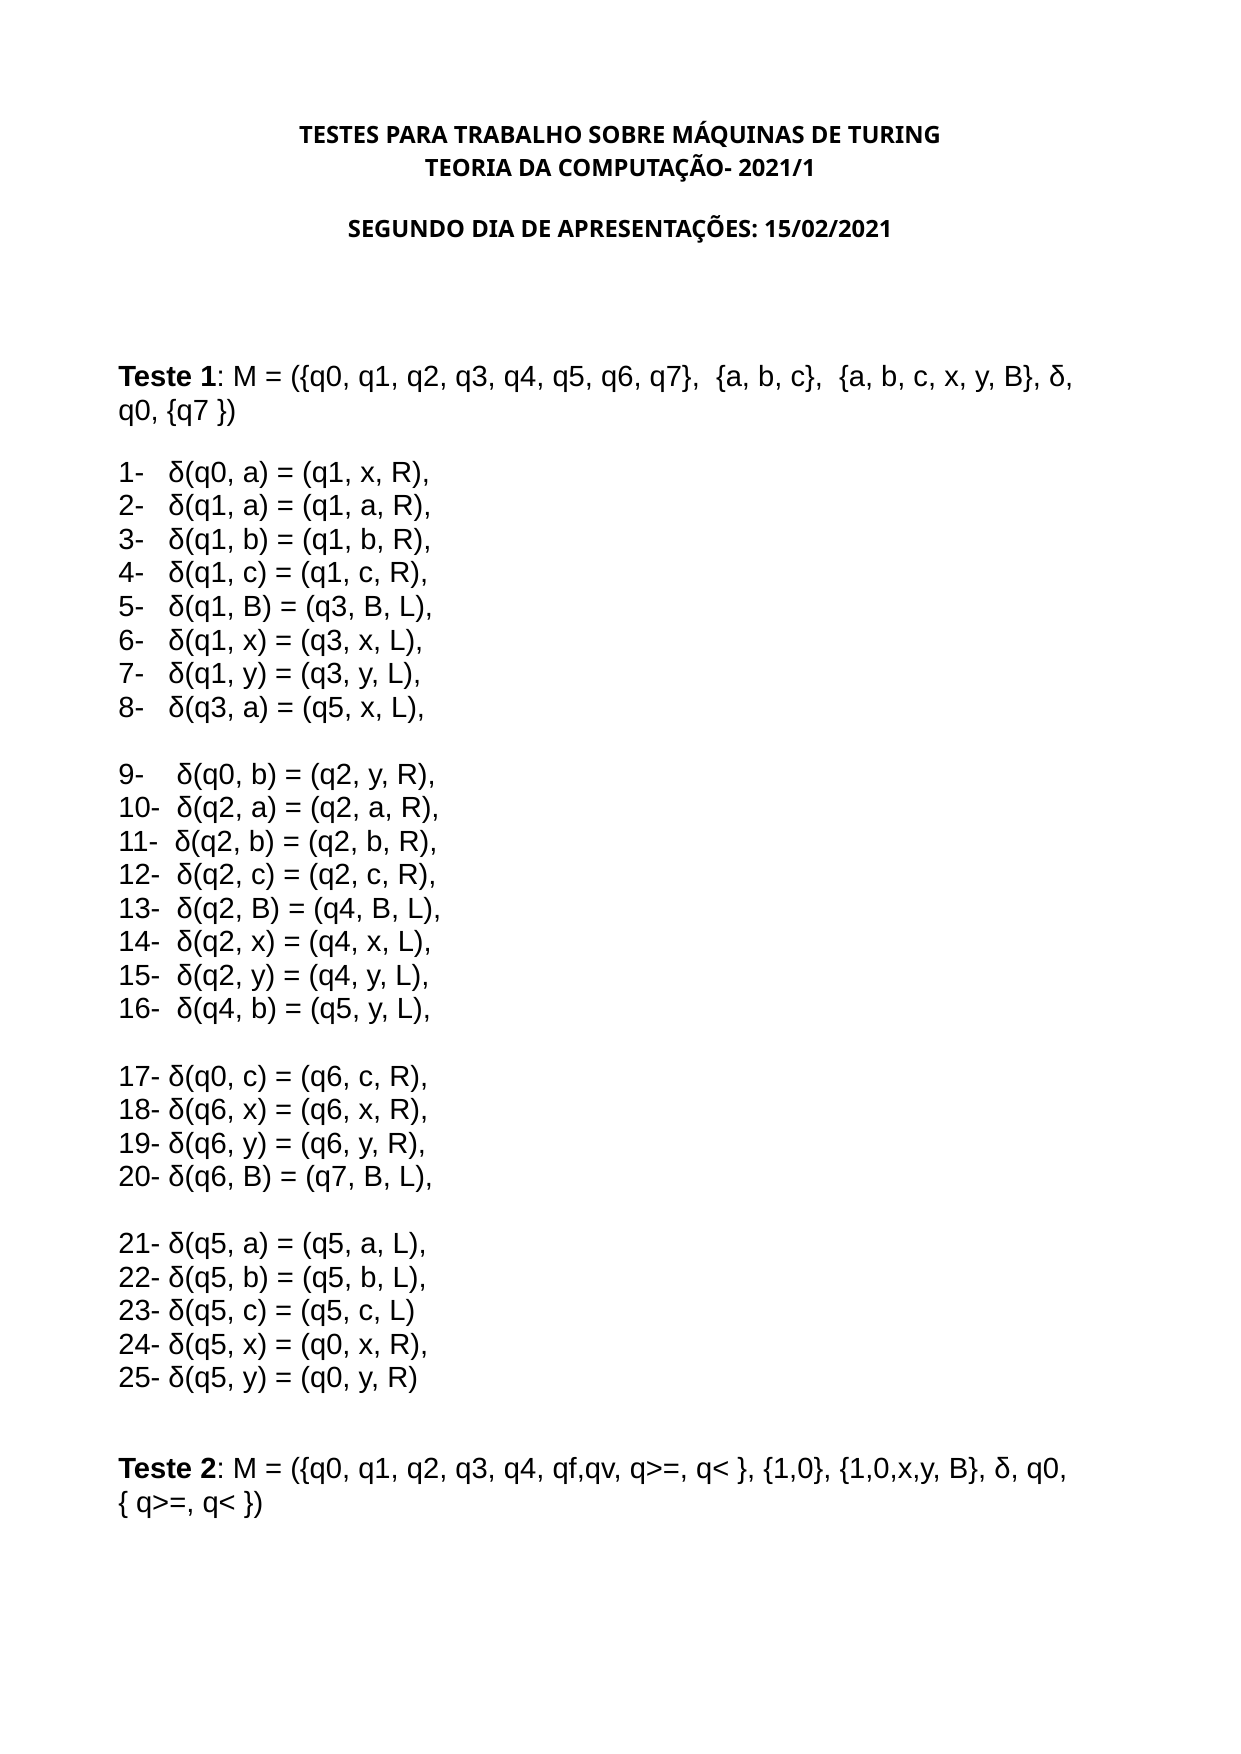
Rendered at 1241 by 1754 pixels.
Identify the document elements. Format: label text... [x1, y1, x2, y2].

text 24- δ(q5, x) = (q0, x, R), 25- δ(q5, y) = (q0, y, R) [118, 1327, 1122, 1394]
text TEORIA DA COMPUTAÇÃO- 2021/1 [118, 151, 1122, 183]
text Teste 1: M = ({q0, q1, q2, q3, q4, q5, q6, q7}, {a, b, c}, {a, b, c, x, y, B}, δ, q0, {q7 }) [118, 359, 1122, 426]
text 9- δ(q0, b) = (q2, y, R), 10- δ(q2, a) = (q2, a, R), 11- δ(q2, b) = (q2, b, R), 12- δ(q2, c) = (q2, c, R), 13- δ(q2, B) = (q4, B, L), 14- δ(q2, x) = (q4, x, L), 15- δ(q2, y) = (q4, y, L), 16- δ(q4, b) = (q5, y, L), [118, 723, 1122, 1025]
text 1- δ(q0, a) = (q1, x, R), 2- δ(q1, a) = (q1, a, R), 3- δ(q1, b) = (q1, b, R), 4- δ(q1, c) = (q1, c, R), 5- δ(q1, B) = (q3, B, L), 6- δ(q1, x) = (q3, x, L), 7- δ(q1, y) = (q3, y, L), 8- δ(q3, a) = (q5, x, L), [118, 455, 1122, 723]
text Teste 2: M = ({q0, q1, q2, q3, q4, qf,qv, q>=, q< }, {1,0}, {1,0,x,y, B}, δ, q0, { q>=, q< }) [118, 1452, 1122, 1519]
text 17- δ(q0, c) = (q6, c, R), 18- δ(q6, x) = (q6, x, R), 19- δ(q6, y) = (q6, y, R), 20- δ(q6, B) = (q7, B, L), [118, 1025, 1122, 1193]
text TESTES PARA TRABALHO SOBRE MÁQUINAS DE TURING [118, 118, 1122, 151]
text SEGUNDO DIA DE APRESENTAÇÕES: 15/02/2021 [118, 212, 1122, 244]
text 21- δ(q5, a) = (q5, a, L), 22- δ(q5, b) = (q5, b, L), 23- δ(q5, c) = (q5, c, L) [118, 1193, 1122, 1327]
